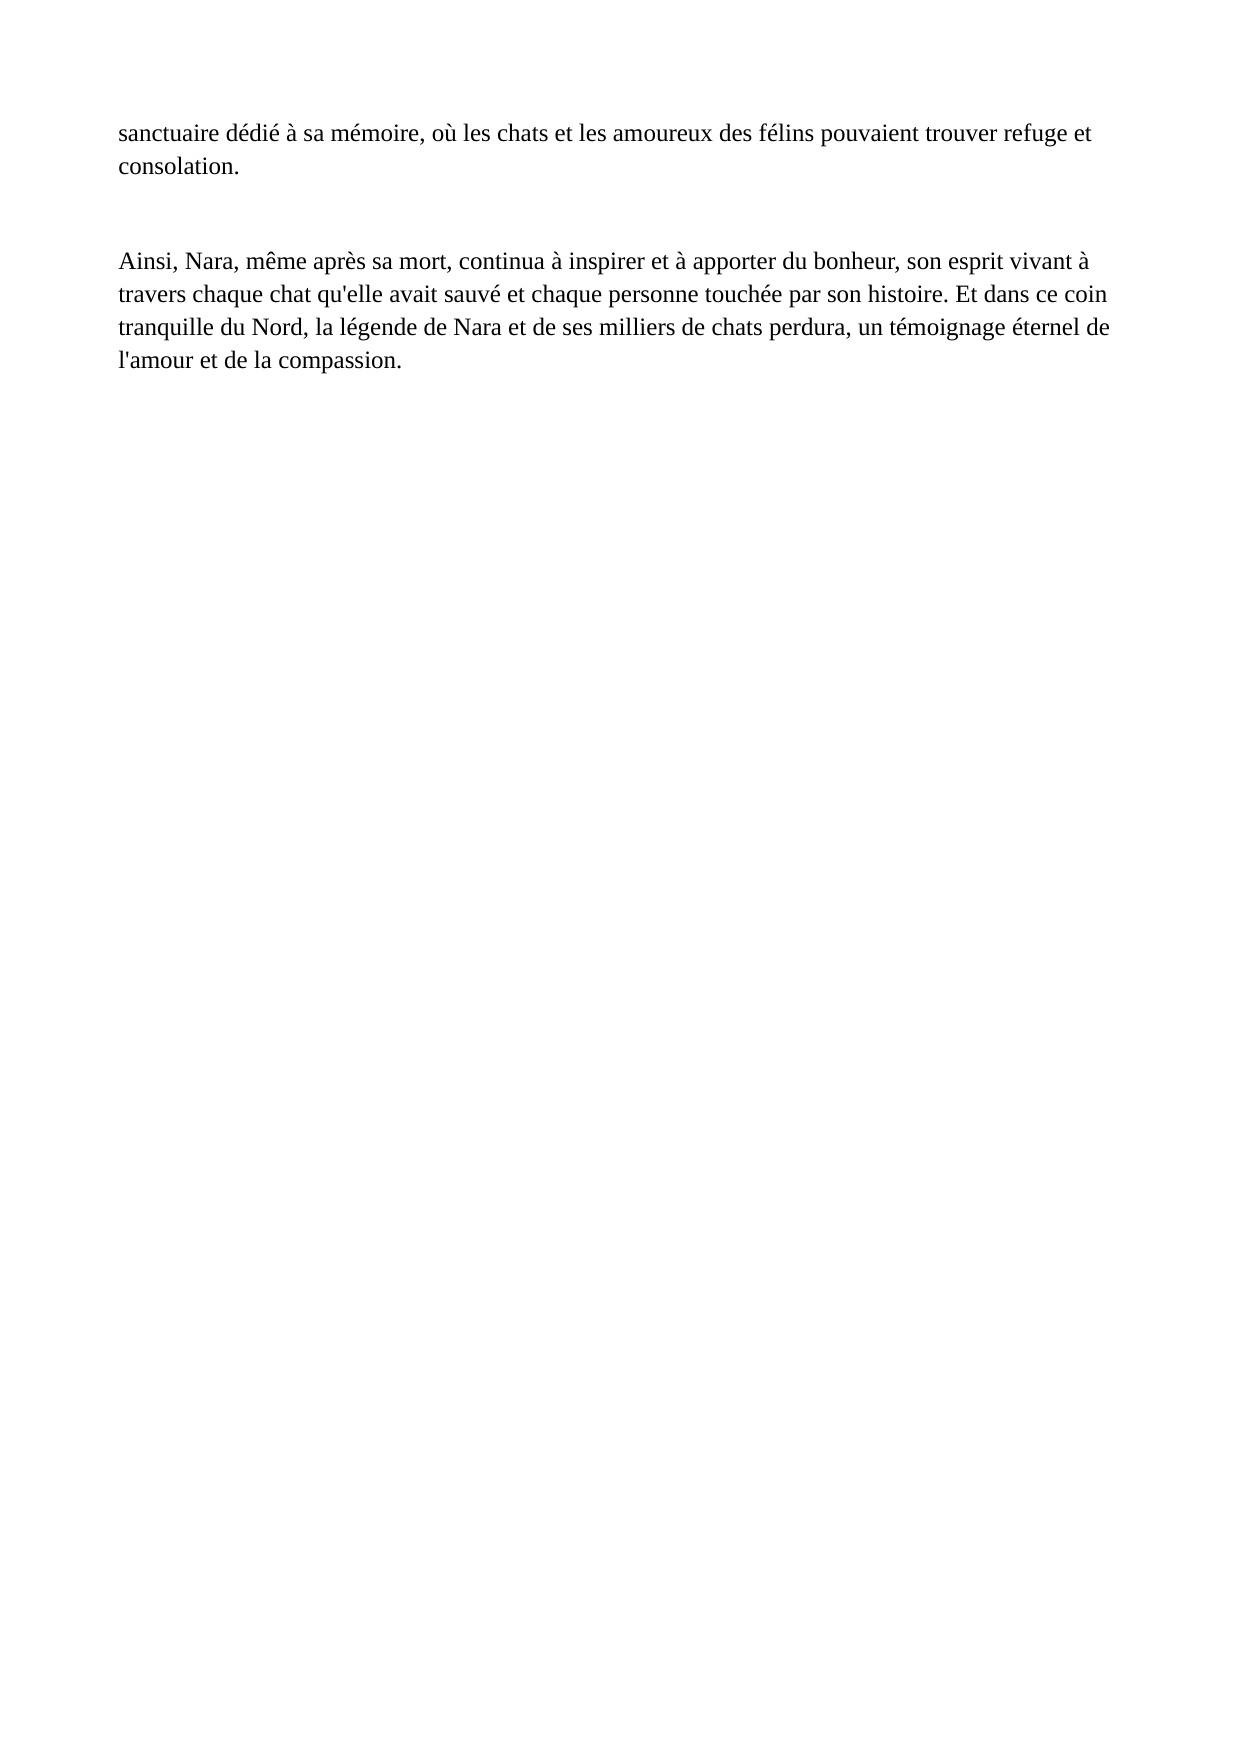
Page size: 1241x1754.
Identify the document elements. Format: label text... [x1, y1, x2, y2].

text sanctuaire dédié à sa mémoire, où les chats et les amoureux des félins pouvaient trouver refuge et consolation. [118, 118, 1122, 180]
text Ainsi, Nara, même après sa mort, continua à inspirer et à apporter du bonheur, son esprit vivant à travers chaque chat qu'elle avait sauvé et chaque personne touchée par son histoire. Et dans ce coin tranquille du Nord, la légende de Nara et de ses milliers de chats perdura, un témoignage éternel de l'amour et de la compassion. [118, 246, 1122, 374]
